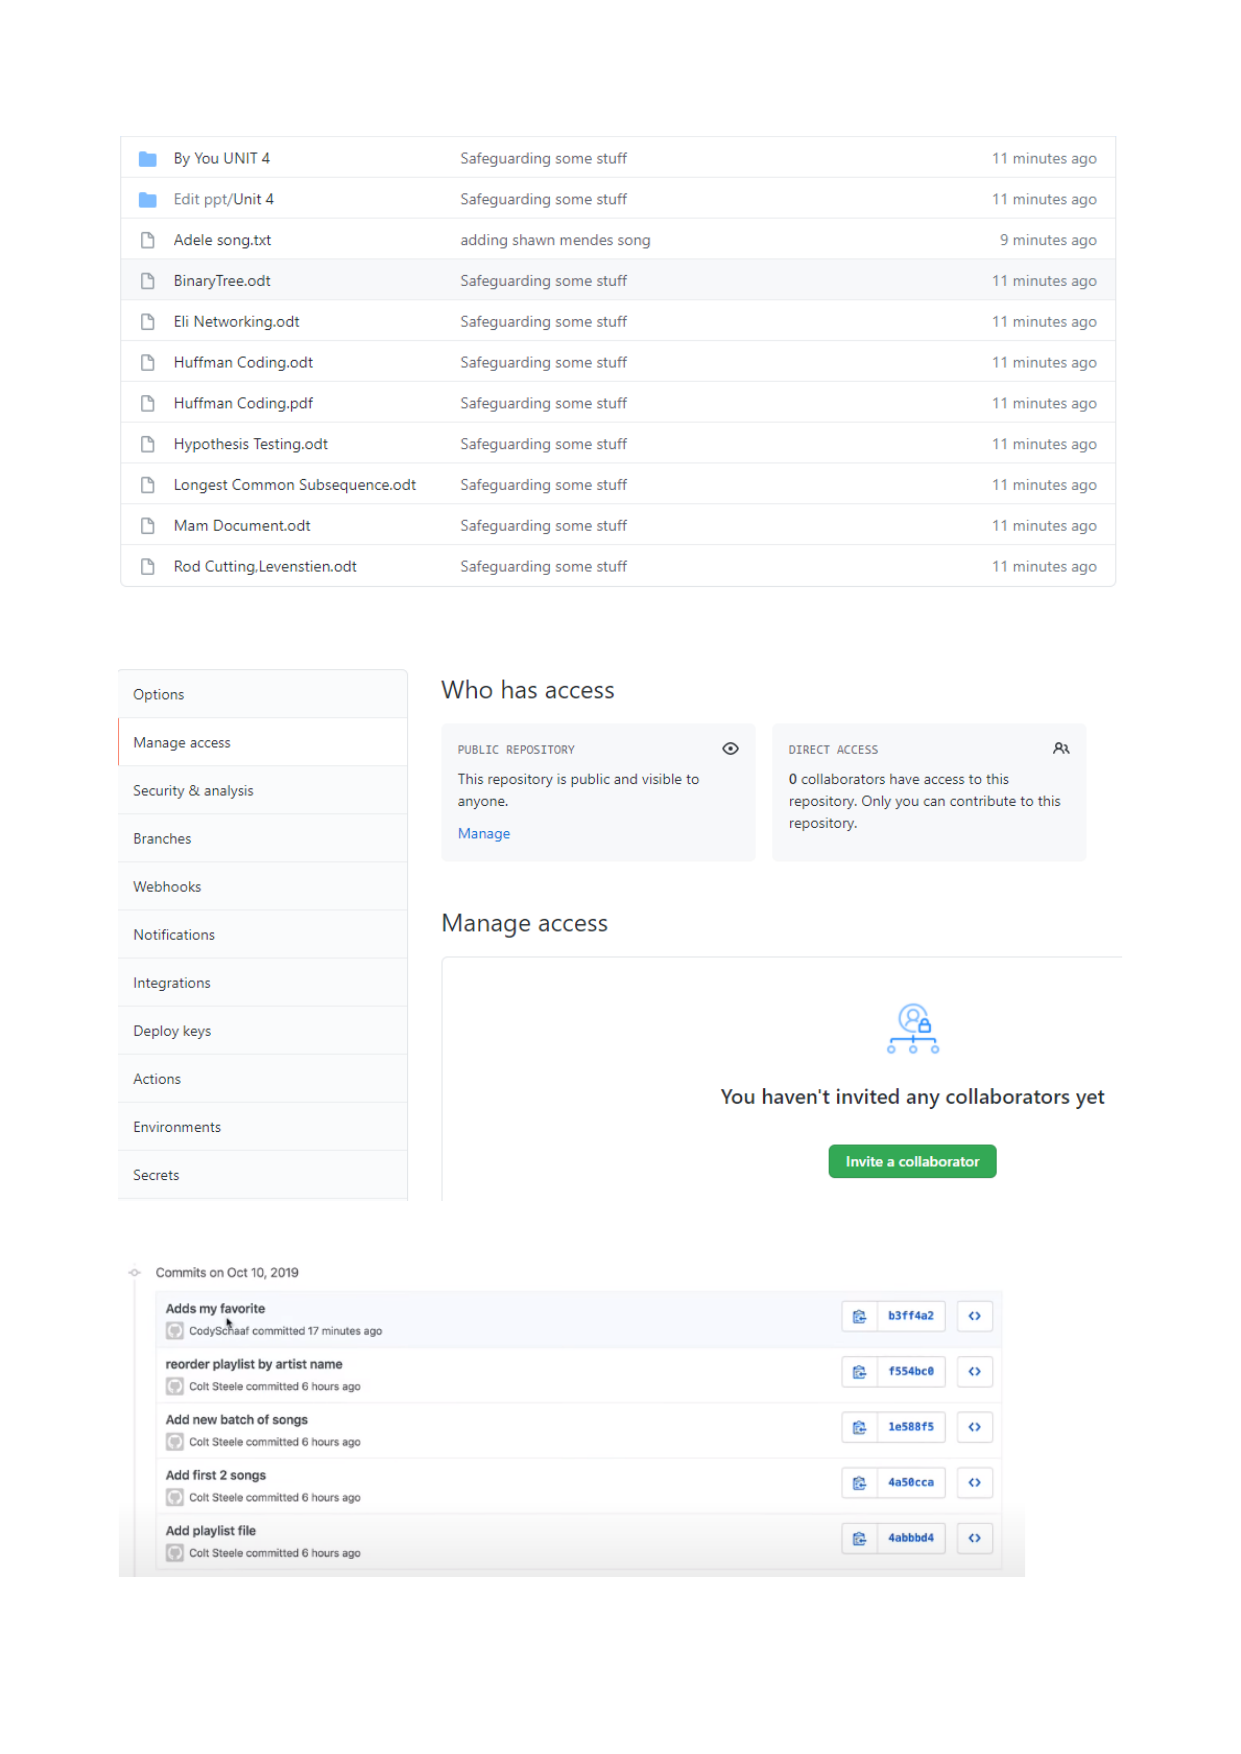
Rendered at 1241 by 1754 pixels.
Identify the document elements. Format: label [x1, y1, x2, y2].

picture [118, 1248, 1026, 1577]
picture [118, 667, 1123, 1201]
picture [118, 136, 1123, 597]
